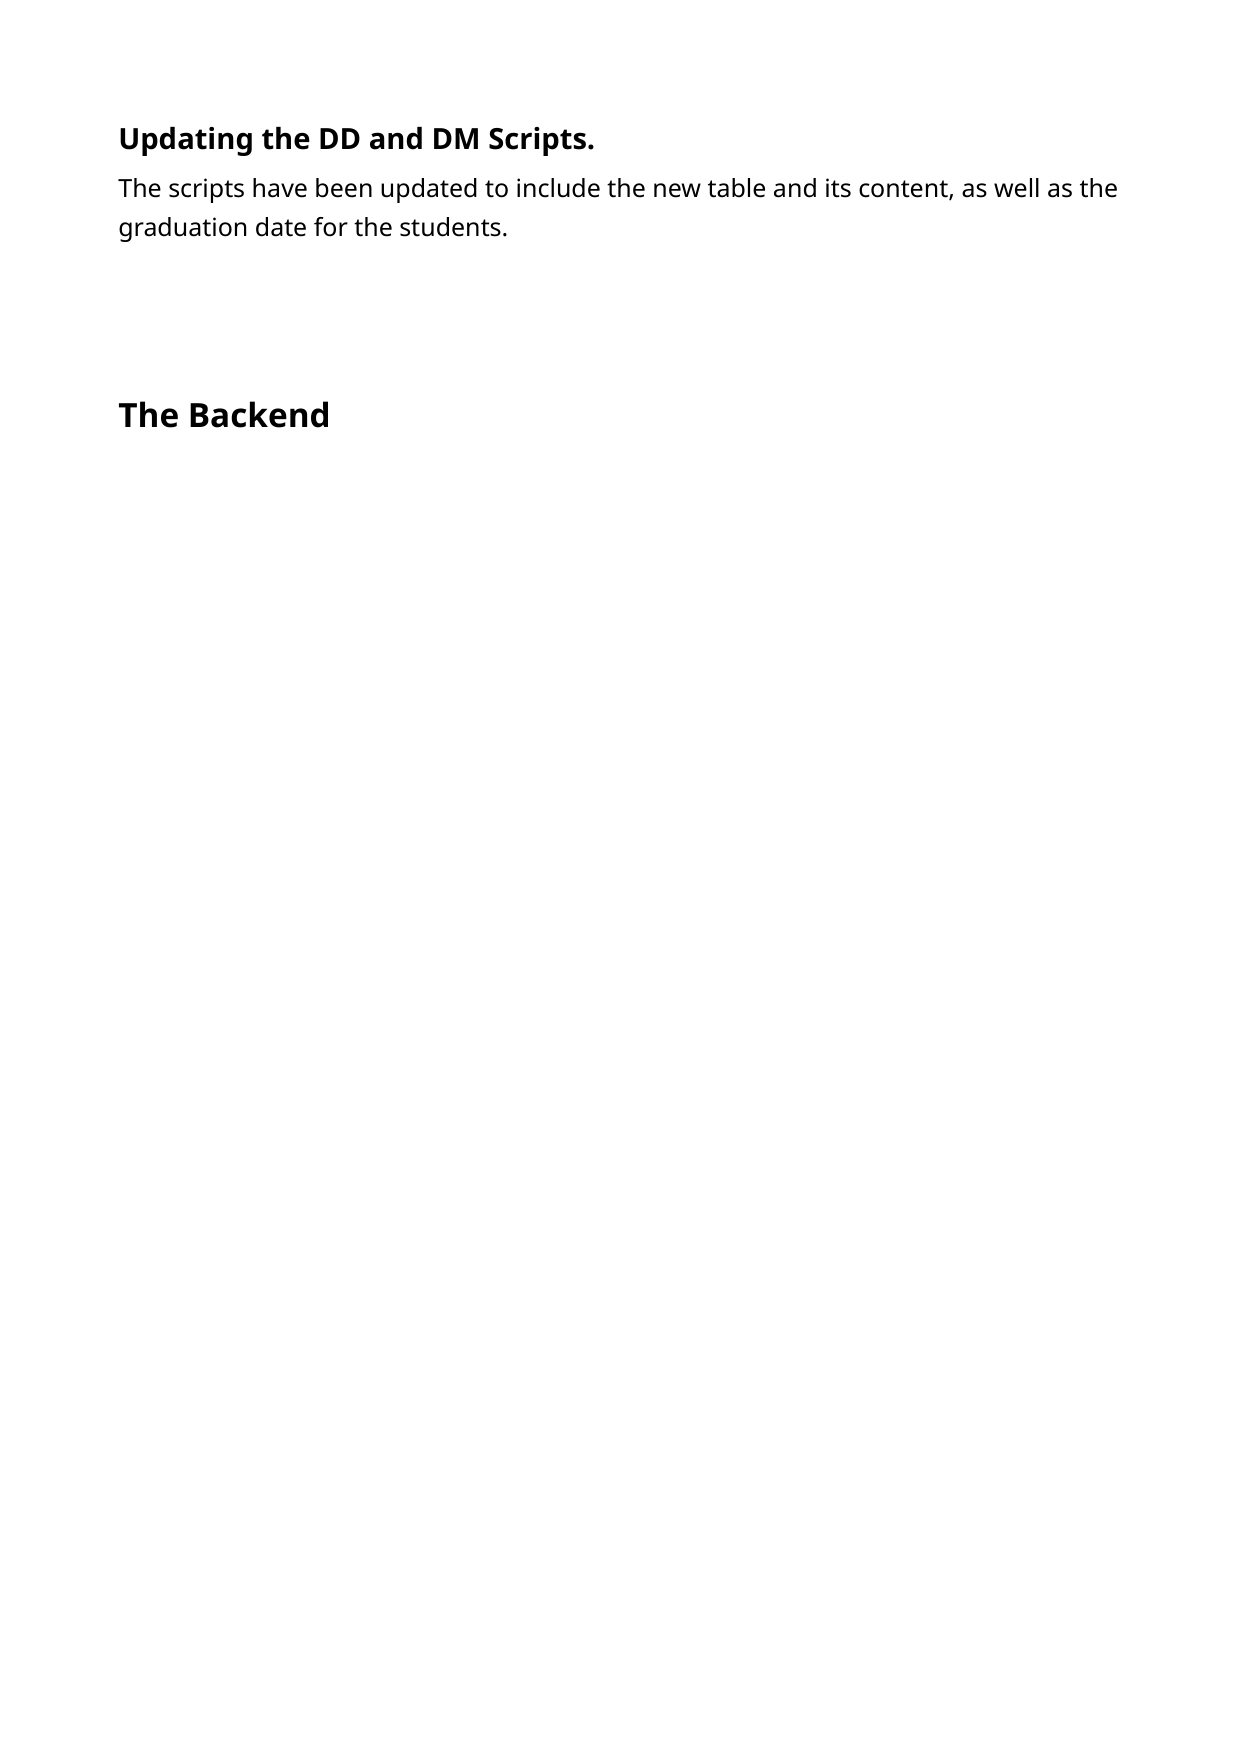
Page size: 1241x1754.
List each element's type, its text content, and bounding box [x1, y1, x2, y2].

subtitle The Backend [118, 392, 1122, 437]
subtitle Updating the DD and DM Scripts. [118, 118, 1122, 158]
text The scripts have been updated to include the new table and its content, as well as the graduation date for the students. [118, 170, 1122, 243]
